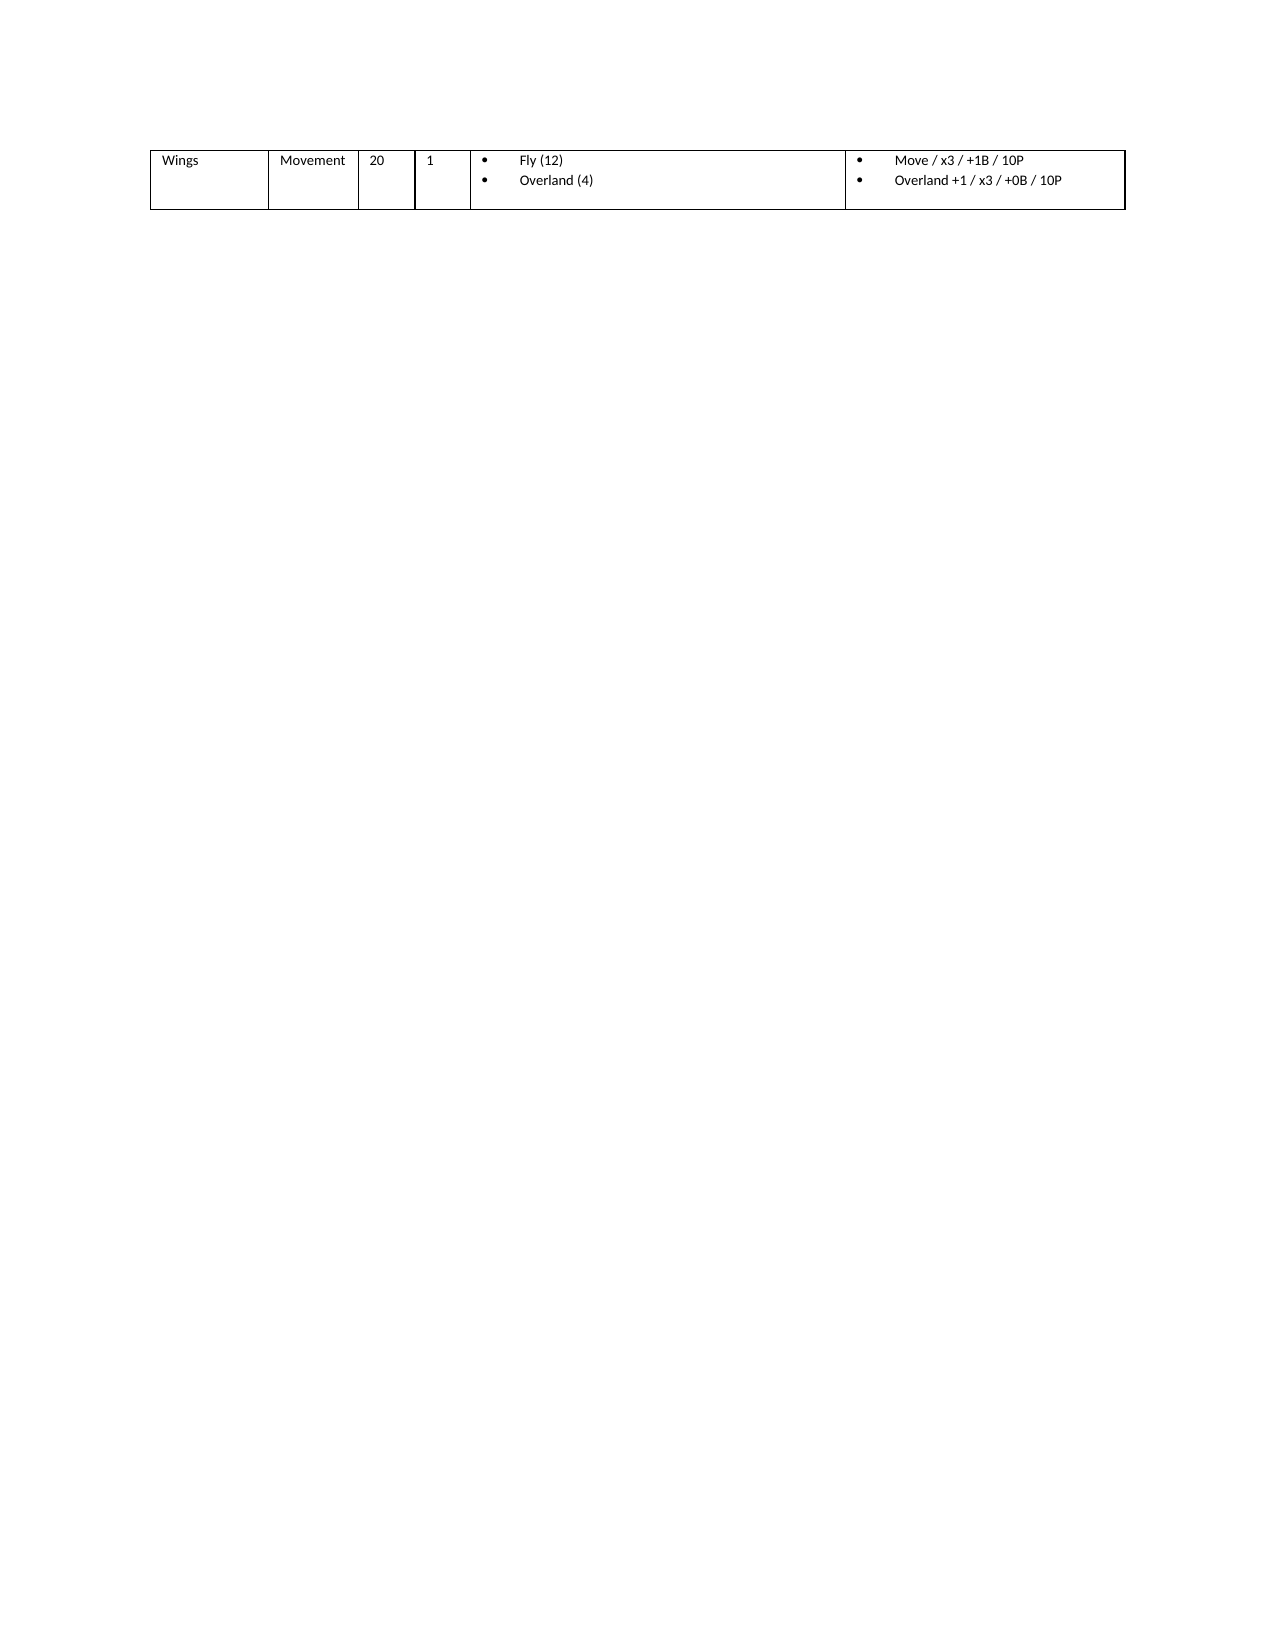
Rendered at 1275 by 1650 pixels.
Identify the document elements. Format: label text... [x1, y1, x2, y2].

table_cell Move / x3 / +1B / 10P Overland +1 / x3 / +0B / 10P [846, 151, 1124, 208]
table_cell Movement [269, 151, 358, 208]
table_cell 1 [416, 151, 470, 208]
table_cell 20 [359, 151, 414, 208]
table_cell Fly (12) Overland (4) [471, 151, 845, 208]
table_cell Wings [151, 151, 268, 208]
